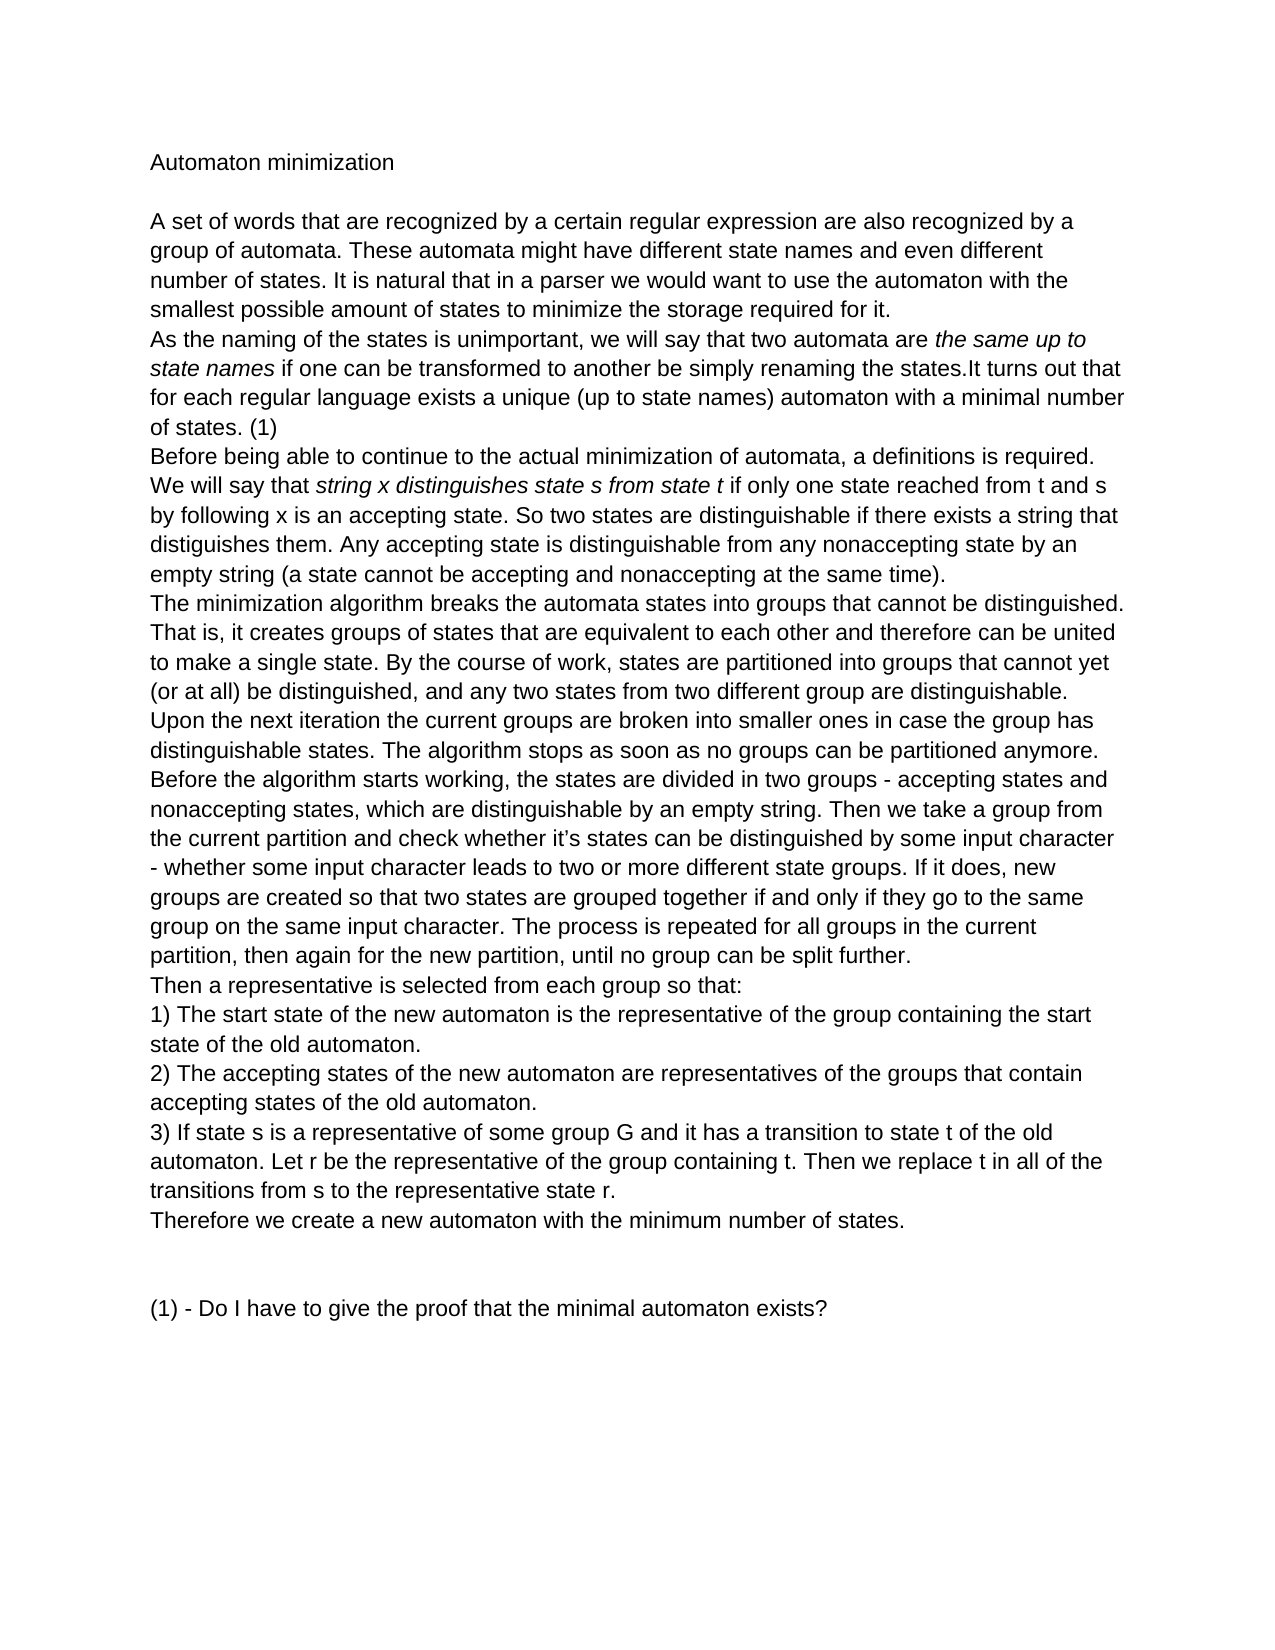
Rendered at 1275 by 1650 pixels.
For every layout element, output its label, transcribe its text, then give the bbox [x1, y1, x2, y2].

text 2) The accepting states of the new automaton are representatives of the groups that contain accepting states of the old automaton. [150, 1061, 1125, 1116]
text (1) - Do I have to give the proof that the minimal automaton exists? [150, 1296, 1125, 1321]
text Then a representative is selected from each group so that: [150, 972, 1125, 998]
text Therefore we create a new automaton with the minimum number of states. [150, 1207, 1125, 1233]
text A set of words that are recognized by a certain regular expression are also recognized by a group of automata. These automata might have different state names and even different number of states. It is natural that in a parser we would want to use the automaton with the smallest possible amount of states to minimize the storage required for it. [150, 209, 1125, 322]
text Before being able to continue to the actual minimization of automata, a definitions is required. We will say that string x distinguishes state s from state t if only one state reached from t and s by following x is an accepting state. So two states are distinguishable if there exists a string that distiguishes them. Any accepting state is distinguishable from any nonaccepting state by an empty string (a state cannot be accepting and nonaccepting at the same time). [150, 444, 1125, 587]
text Before the algorithm starts working, the states are divided in two groups - accepting states and nonaccepting states, which are distinguishable by an empty string. Then we take a group from the current partition and check whether it’s states can be distinguished by some input character - whether some input character leads to two or more different state groups. If it does, new groups are created so that two states are grouped together if and only if they go to the same group on the same input character. The process is repeated for all groups in the current partition, then again for the new partition, until no group can be split further. [150, 767, 1125, 969]
text 1) The start state of the new automaton is the representative of the group containing the start state of the old automaton. [150, 1002, 1125, 1057]
text 3) If state s is a representative of some group G and it has a transition to state t of the old automaton. Let r be the representative of the group containing t. Then we replace t in all of the transitions from s to the representative state r. [150, 1119, 1125, 1204]
text Automaton minimization [150, 150, 1125, 176]
text The minimization algorithm breaks the automata states into groups that cannot be distinguished. That is, it creates groups of states that are equivalent to each other and therefore can be united to make a single state. By the course of work, states are partitioned into groups that cannot yet (or at all) be distinguished, and any two states from two different group are distinguishable. Upon the next iteration the current groups are broken into smaller ones in case the group has distinguishable states. The algorithm stops as soon as no groups can be partitioned anymore. [150, 591, 1125, 763]
text As the naming of the states is unimportant, we will say that two automata are the same up to state names if one can be transformed to another be simply renaming the states.It turns out that for each regular language exists a unique (up to state names) automaton with a minimal number of states. (1) [150, 326, 1125, 440]
